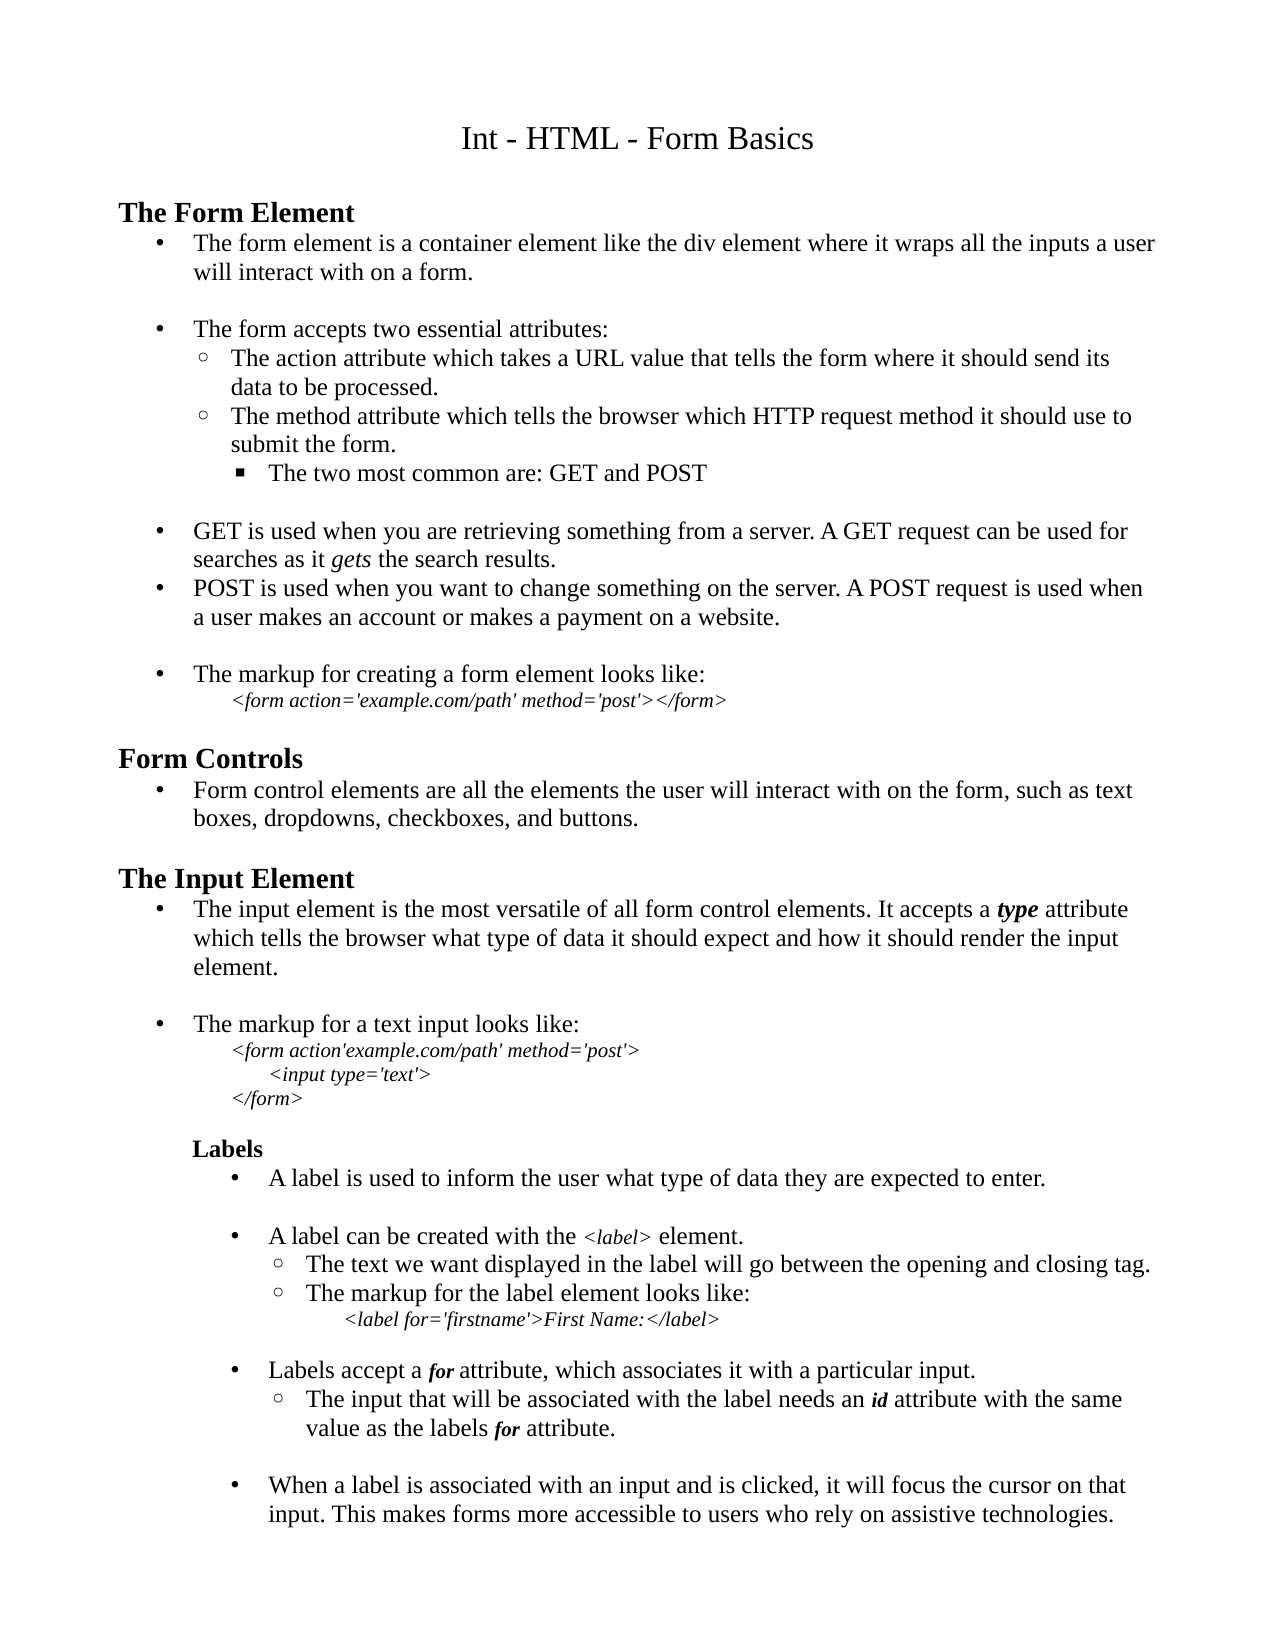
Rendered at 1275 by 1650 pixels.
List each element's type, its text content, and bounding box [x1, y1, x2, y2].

list GET is used when you are retrieving something from a server. A GET request can be used for searches as it gets the search results. [156, 516, 1157, 573]
list The input that will be associated with the label needs an id attribute with the same value as the labels for attribute. [268, 1384, 1157, 1441]
list <input type='text'> [231, 1062, 1157, 1086]
text The Form Element [118, 195, 1157, 228]
list Form control elements are all the elements the user will interact with on the form, such as text boxes, dropdowns, checkboxes, and buttons. [156, 775, 1157, 832]
list A label can be created with the <label> element. [231, 1221, 1157, 1249]
list <form action='example.com/path' method='post'></form> [193, 688, 1157, 712]
text Int - HTML - Form Basics [118, 118, 1157, 156]
list When a label is associated with an input and is clicked, it will focus the cursor on that input. This makes forms more accessible to users who rely on assistive technologies. [231, 1470, 1157, 1528]
list The form accepts two essential attributes: [156, 314, 1157, 343]
list The action attribute which takes a URL value that tells the form where it should send its data to be processed. [193, 343, 1157, 401]
list The input element is the most versatile of all form control elements. It accepts a type attribute which tells the browser what type of data it should expect and how it should render the input element. [156, 894, 1157, 981]
list <label for='firstname'>First Name:</label> [306, 1307, 1157, 1331]
list The markup for a text input looks like: [156, 1009, 1157, 1038]
text Labels [118, 1134, 1157, 1163]
list The text we want displayed in the label will go between the opening and closing tag. [268, 1249, 1157, 1278]
list The two most common are: GET and POST [231, 458, 1157, 487]
list <form action'example.com/path' method='post'> [193, 1038, 1157, 1062]
list The markup for the label element looks like: [268, 1278, 1157, 1307]
list The form element is a container element like the div element where it wraps all the inputs a user will interact with on a form. [156, 228, 1157, 286]
text The Input Element [118, 861, 1157, 894]
list POST is used when you want to change something on the server. A POST request is used when a user makes an account or makes a payment on a website. [156, 573, 1157, 631]
list The method attribute which tells the browser which HTTP request method it should use to submit the form. [193, 401, 1157, 458]
text Form Controls [118, 741, 1157, 775]
list The markup for creating a form element looks like: [156, 659, 1157, 688]
list Labels accept a for attribute, which associates it with a particular input. [231, 1355, 1157, 1384]
list </form> [193, 1086, 1157, 1110]
list A label is used to inform the user what type of data they are expected to enter. [231, 1163, 1157, 1192]
